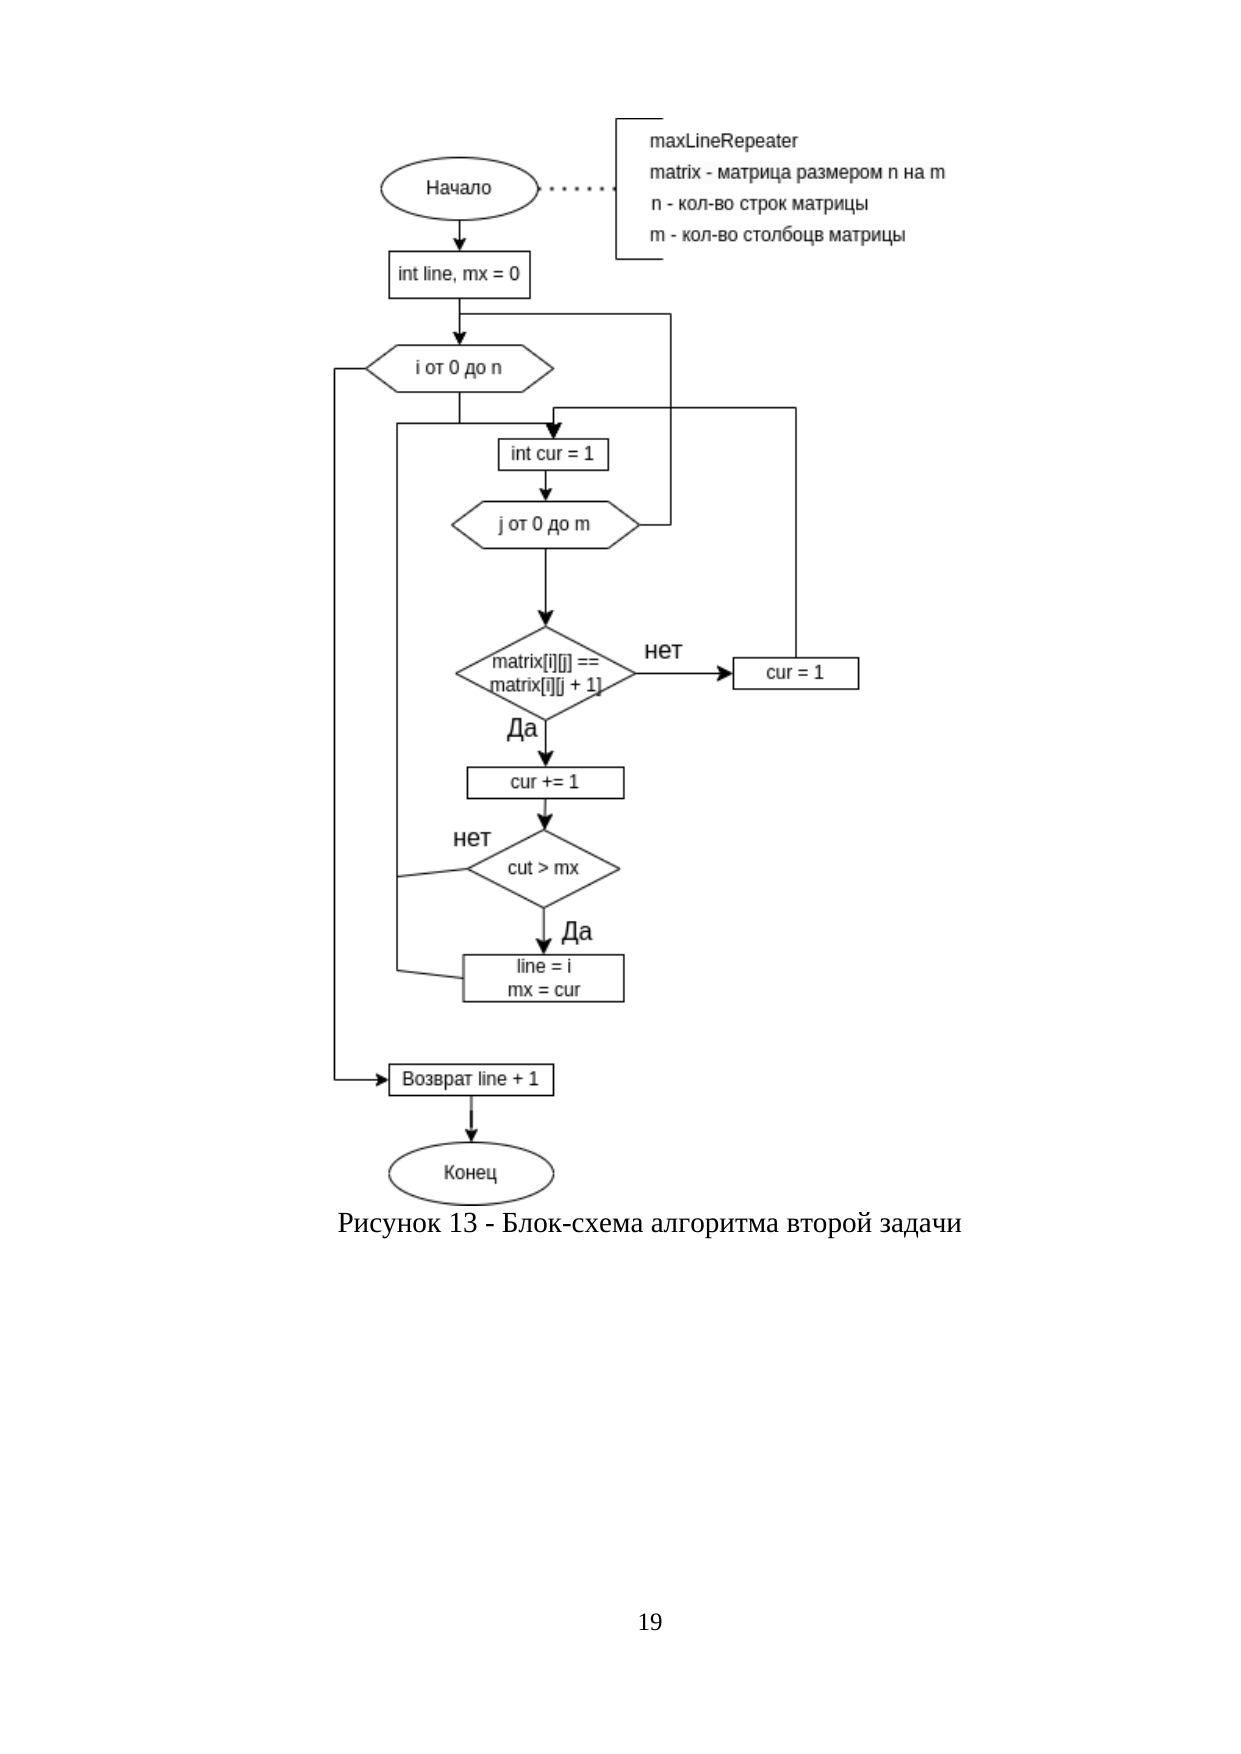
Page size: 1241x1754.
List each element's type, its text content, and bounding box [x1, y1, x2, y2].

text Рисунок 13 - Блок-схема алгоритма второй задачи [323, 1206, 976, 1239]
picture [323, 118, 977, 1206]
